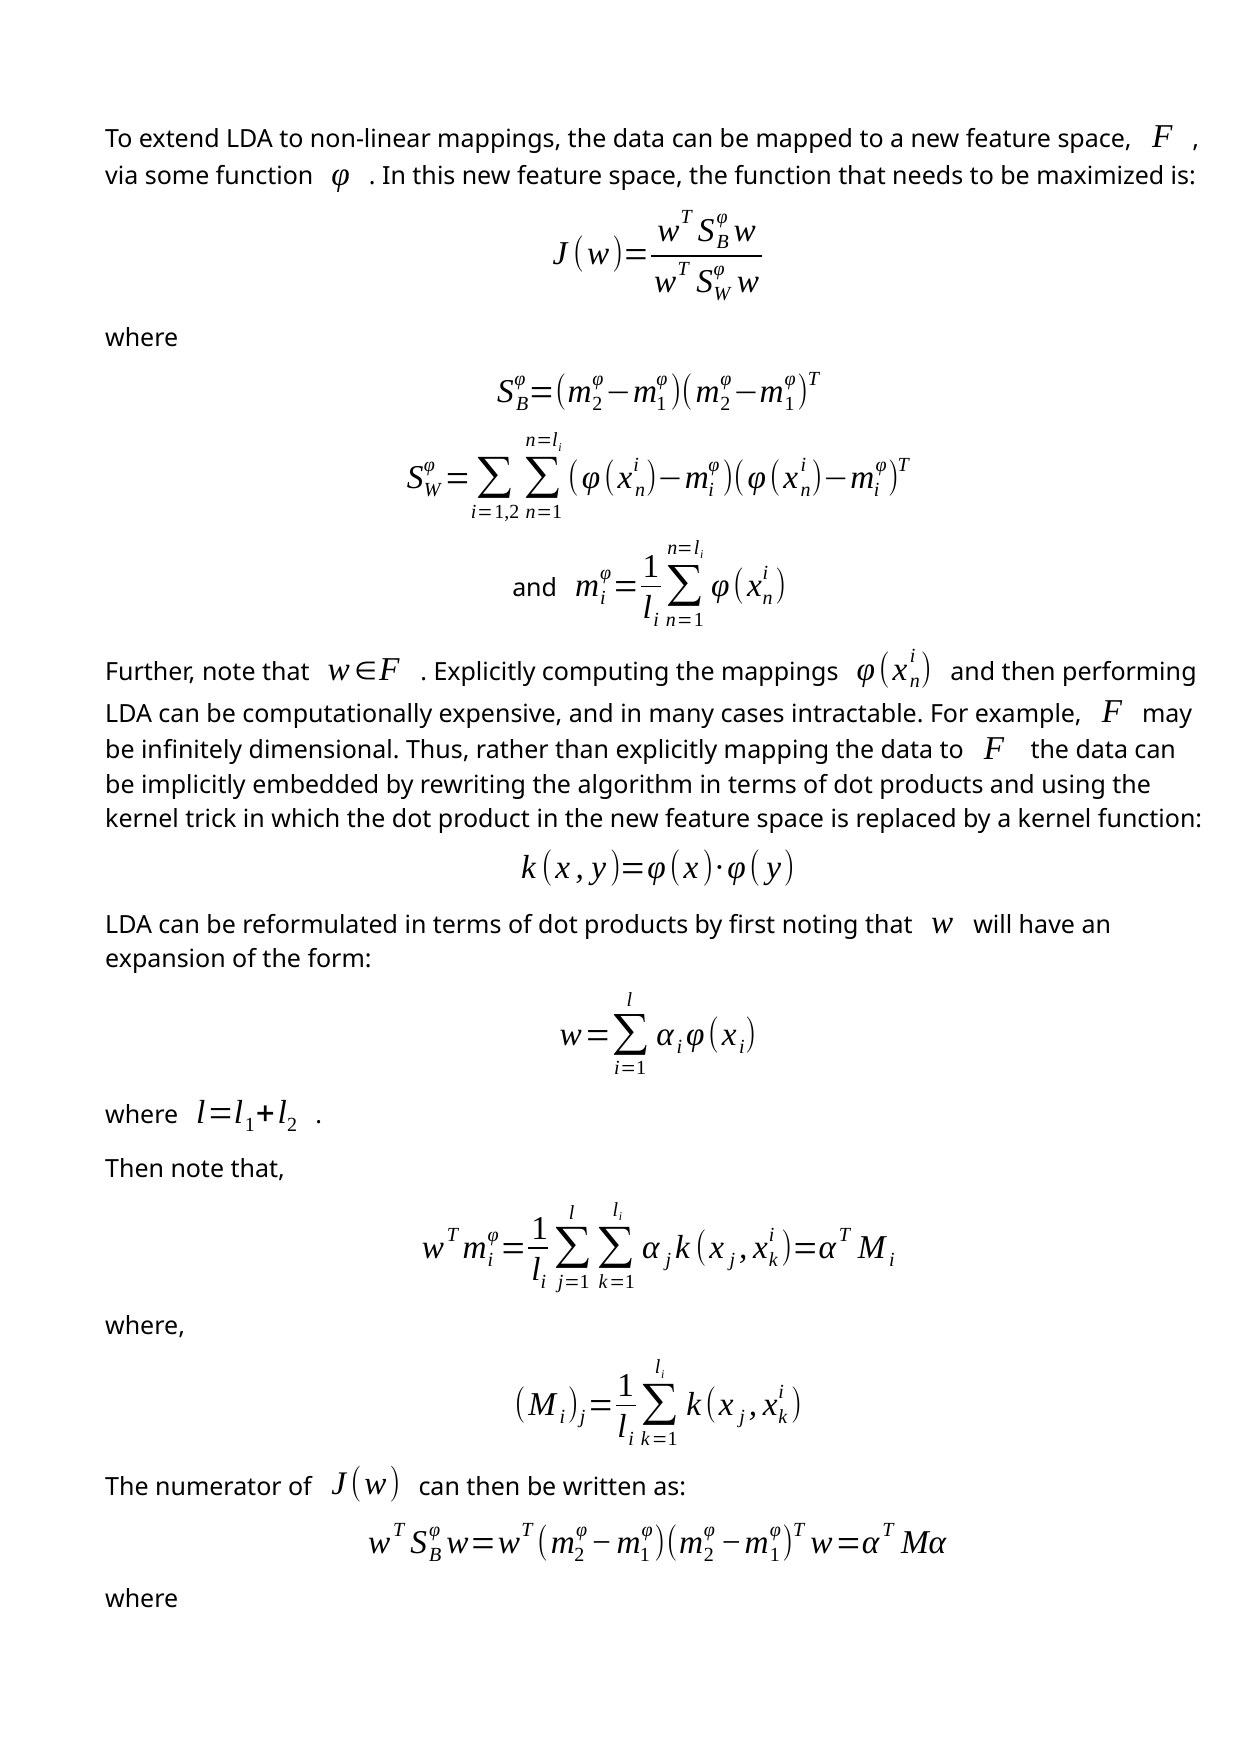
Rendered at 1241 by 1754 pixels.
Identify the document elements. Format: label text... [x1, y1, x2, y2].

list Further, note that. Explicitly computing the mappingsand then performing LDA can be computationally expensive, and in many cases intractable. For example,may be infinitely dimensional. Thus, rather than explicitly mapping the data to the data can be implicitly embedded by rewriting the algorithm in terms of dot products and using the kernel trick in which the dot product in the new feature space is replaced by a kernel function: [67, 646, 1211, 834]
list where, [67, 1308, 1211, 1342]
list where. [67, 1094, 1211, 1136]
list where [67, 319, 1211, 353]
list LDA can be reformulated in terms of dot products by first noting thatwill have an expansion of the form: [67, 903, 1211, 974]
list The numerator ofcan then be written as: [67, 1465, 1211, 1505]
list To extend LDA to non-linear mappings, the data can be mapped to a new feature space,, via some function. In this new feature space, the function that needs to be maximized is: [67, 118, 1211, 192]
list Then note that, [67, 1150, 1211, 1184]
list and [67, 537, 1211, 631]
list where [67, 1581, 1211, 1615]
